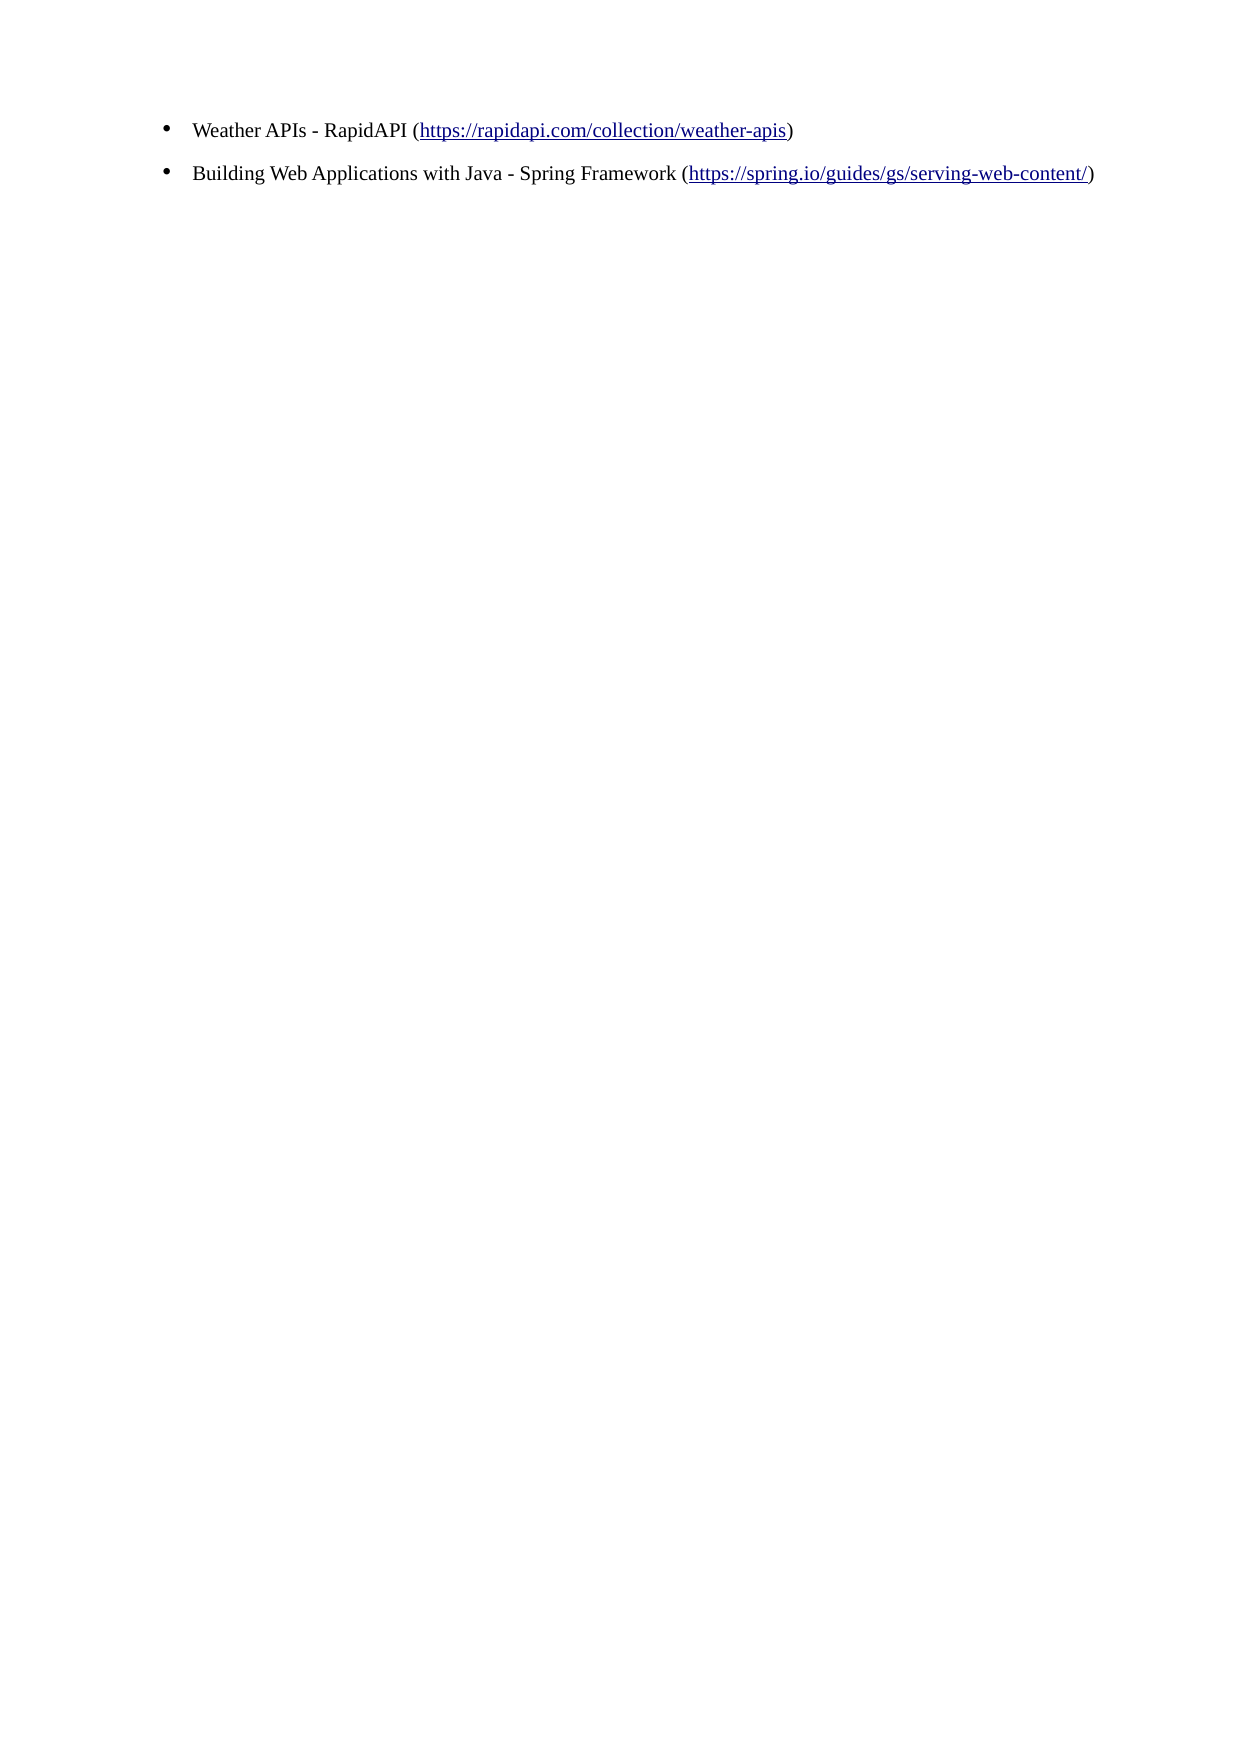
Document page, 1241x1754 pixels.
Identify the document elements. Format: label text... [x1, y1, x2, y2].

list Building Web Applications with Java - Spring Framework (https://spring.io/guides/gs/serving-web-content/) [162, 161, 1122, 186]
list Weather APIs - RapidAPI (https://rapidapi.com/collection/weather-apis) [162, 118, 1122, 143]
